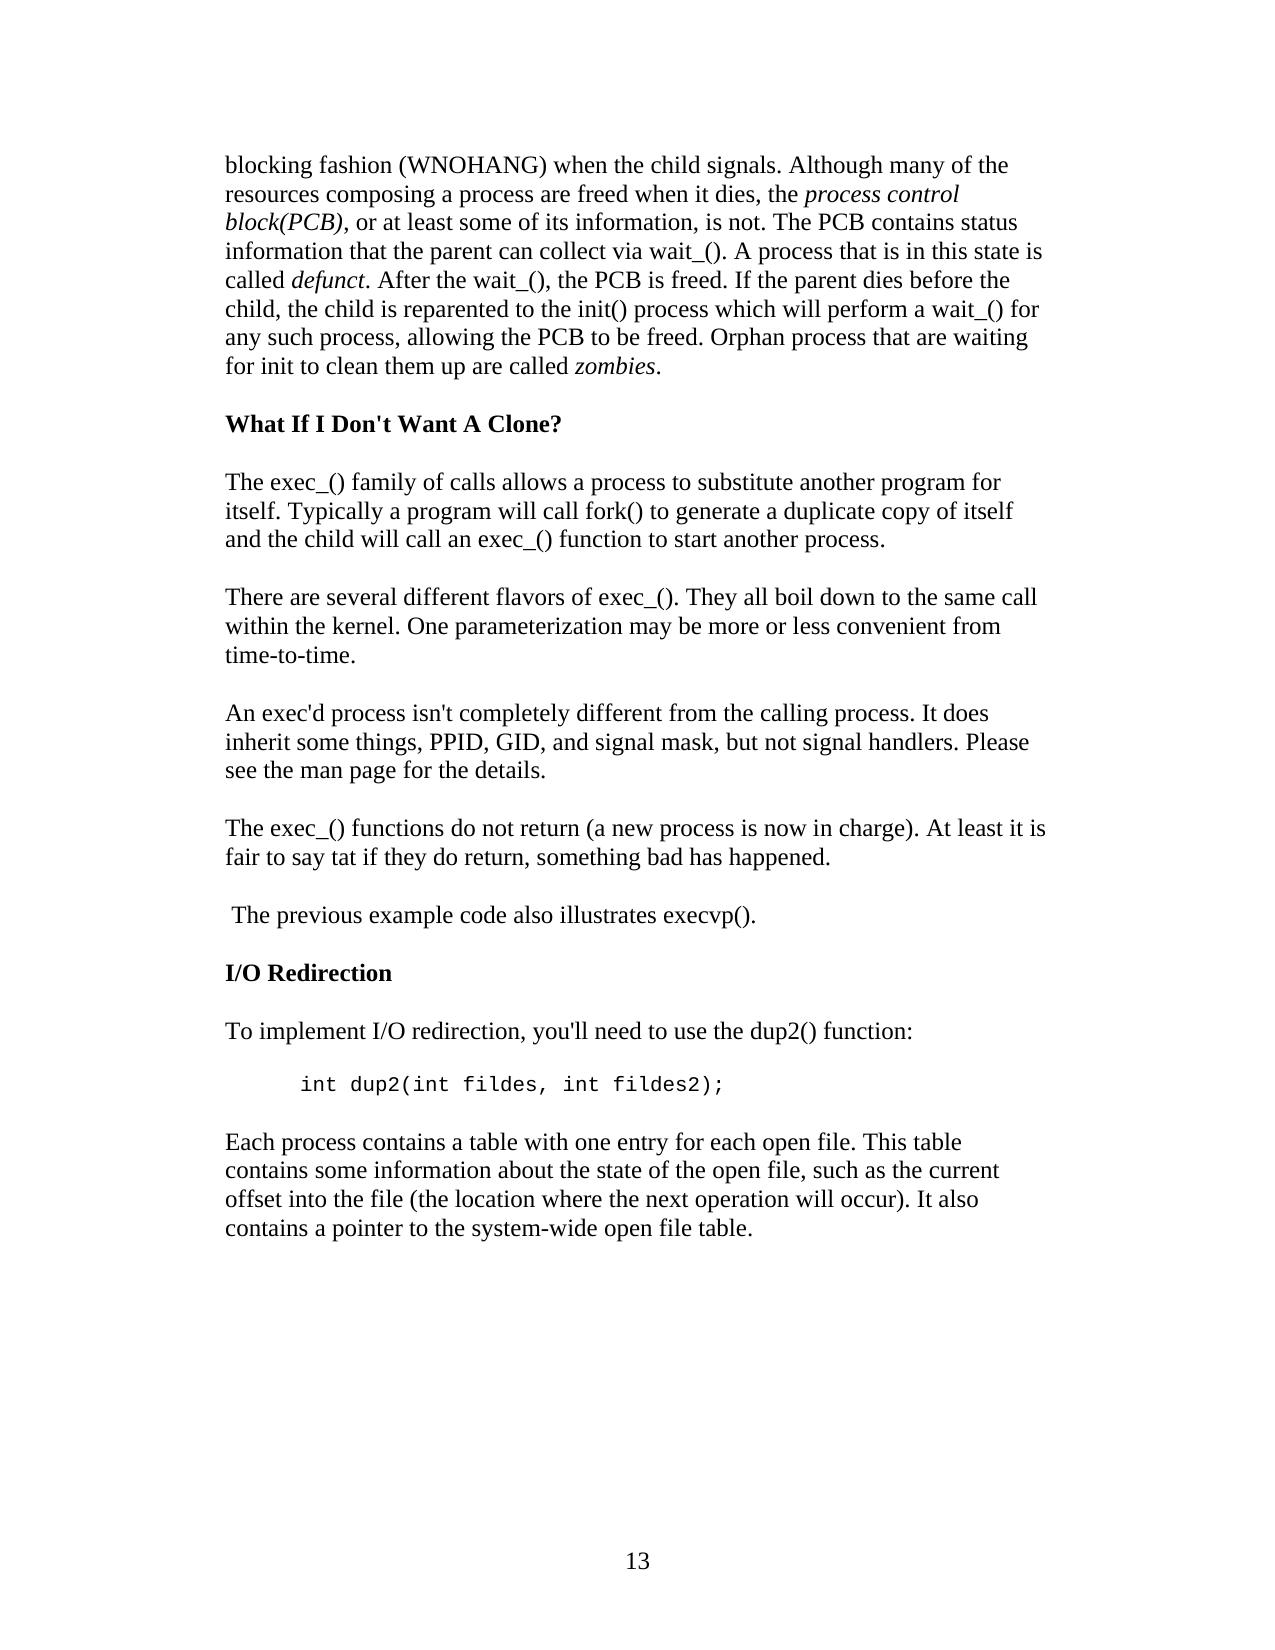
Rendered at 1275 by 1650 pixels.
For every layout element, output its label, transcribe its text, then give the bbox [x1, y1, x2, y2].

text It is important for your shells to wait for the children that they create. This can either be done in a blocking fashion for foreground processes, or in a non-blocking fashion (WNOHANG) when the child signals. Although many of the resources composing a process are freed when it dies, the process control block(PCB), or at least some of its information, is not. The PCB contains status information that the parent can collect via wait_(). A process that is in this state is called defunct. After the wait_(), the PCB is freed. If the parent dies before the child, the child is reparented to the init() process which will perform a wait_() for any such process, allowing the PCB to be freed. Orphan process that are waiting for init to clean them up are called zombies. [225, 150, 1050, 380]
text Each process contains a table with one entry for each open file. This table contains some information about the state of the open file, such as the current offset into the file (the location where the next operation will occur). It also contains a pointer to the system-wide open file table. [225, 1127, 1050, 1242]
text I/O Redirection [225, 958, 1050, 987]
text The exec_() family of calls allows a process to substitute another program for itself. Typically a program will call fork() to generate a duplicate copy of itself and the child will call an exec_() function to start another process. [225, 467, 1050, 553]
text int dup2(int fildes, int fildes2); [300, 1074, 975, 1097]
text To implement I/O redirection, you'll need to use the dup2() function: [225, 1016, 1050, 1044]
text The previous example code also illustrates execvp(). [150, 900, 975, 929]
text There are several different flavors of exec_(). They all boil down to the same call within the kernel. One parameterization may be more or less convenient from time-to-time. [225, 582, 1050, 669]
text An exec'd process isn't completely different from the calling process. It does inherit some things, PPID, GID, and signal mask, but not signal handlers. Please see the man page for the details. [225, 698, 1050, 784]
text What If I Don't Want A Clone? [225, 409, 1050, 438]
text The exec_() functions do not return (a new process is now in charge). At least it is fair to say tat if they do return, something bad has happened. [225, 813, 1050, 871]
